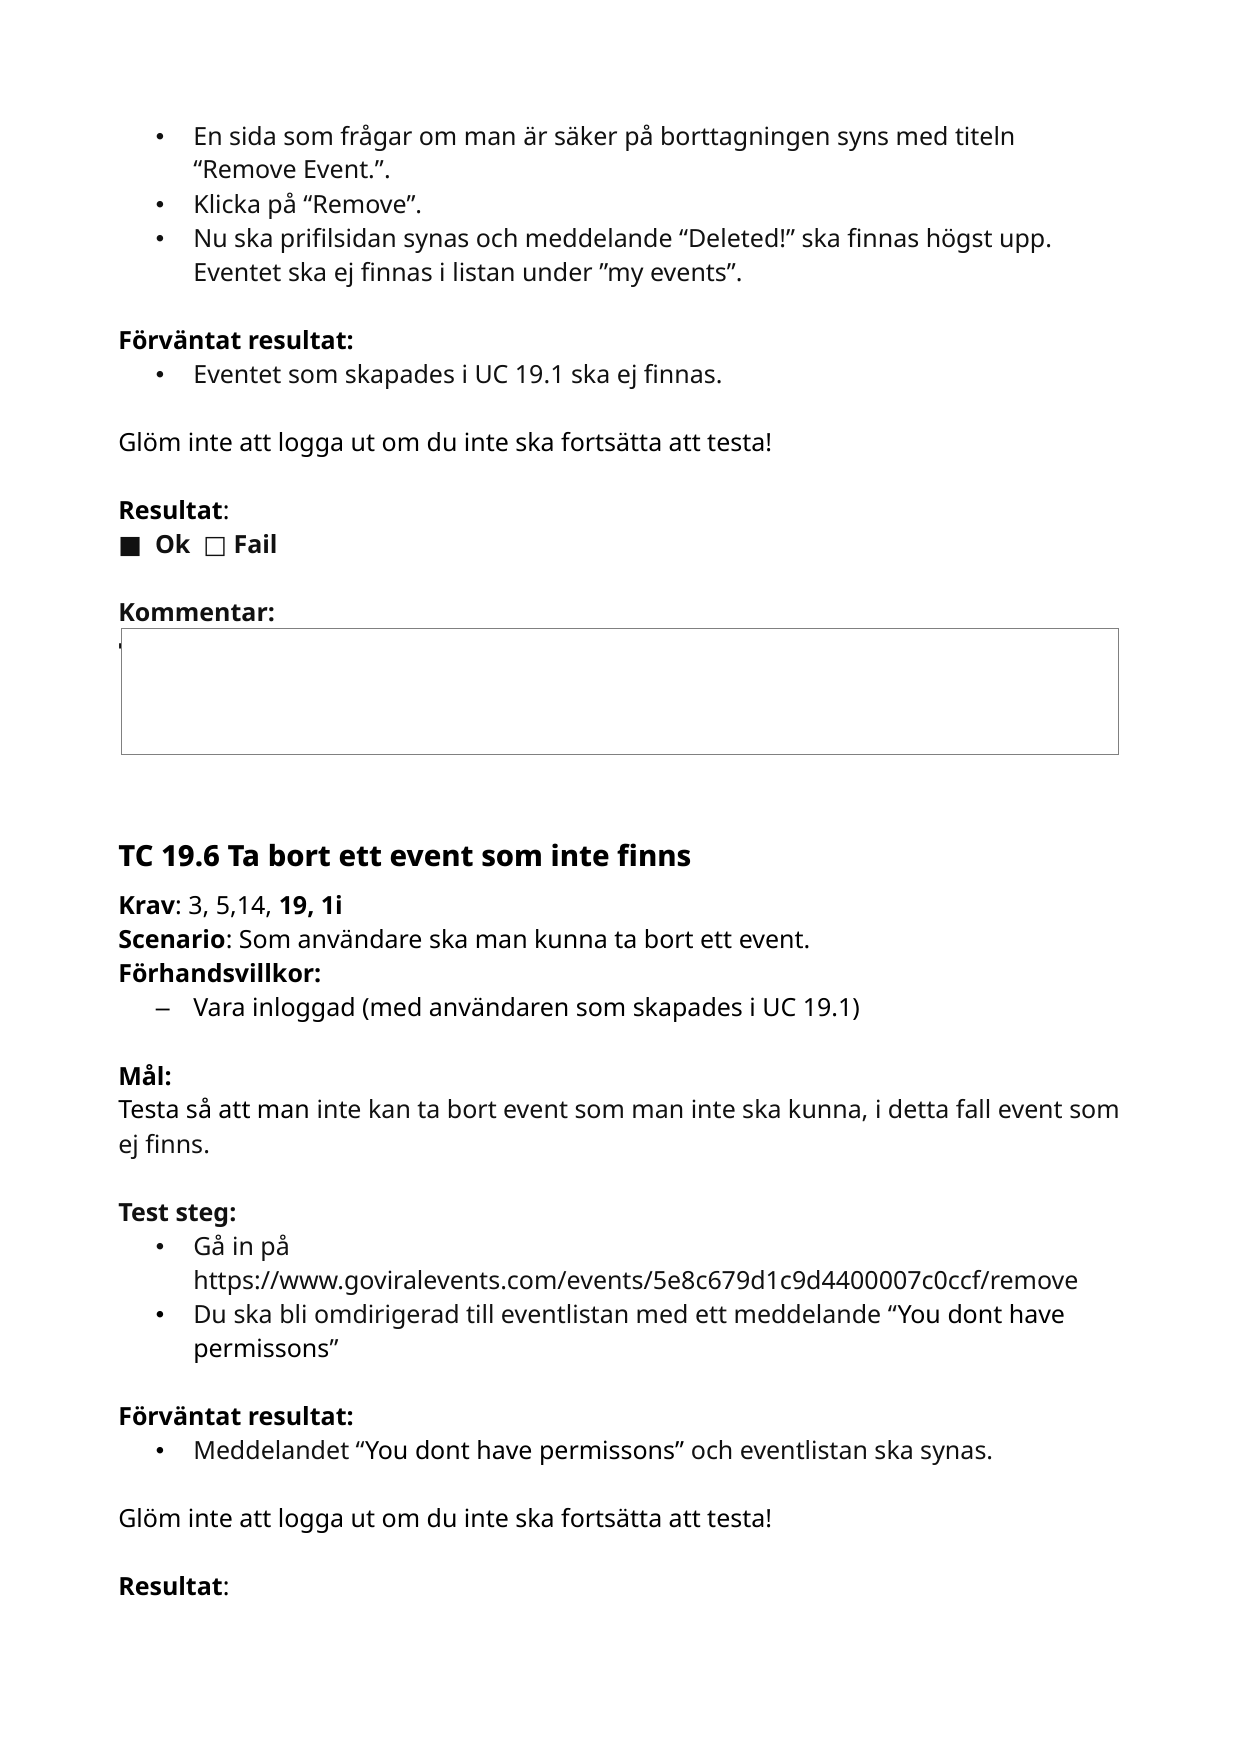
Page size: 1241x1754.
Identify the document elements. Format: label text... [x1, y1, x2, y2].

text Förväntat resultat: [118, 1399, 1122, 1433]
text Glöm inte att logga ut om du inte ska fortsätta att testa! [118, 425, 1122, 459]
list Eventet som skapades i UC 19.1 ska ej finnas. [156, 357, 1122, 391]
text Resultat: [118, 1569, 1122, 1603]
text Testa så att man inte kan ta bort event som man inte ska kunna, i detta fall event som ej finns. [118, 1092, 1122, 1160]
list Gå in på https://www.goviralevents.com/events/5e8c679d1c9d4400007c0ccf/remove [156, 1228, 1122, 1297]
list Meddelandet “You dont have permissons” och eventlistan ska synas. [156, 1433, 1122, 1467]
text Förhandsvillkor: [118, 956, 1122, 990]
list Nu ska prifilsidan synas och meddelande “Deleted!” ska finnas högst upp. Eventet ska ej finnas i listan under ”my events”. [156, 220, 1122, 288]
text Mål: [118, 1058, 1122, 1092]
text Krav: 3, 5,14, 19, 1i [118, 888, 1122, 922]
list Vara inloggad (med användaren som skapades i UC 19.1) [156, 990, 1122, 1024]
list Klicka på “Remove”. [156, 186, 1122, 220]
subtitle TC 19.6 Ta bort ett event som inte finns [118, 836, 1122, 875]
text Glöm inte att logga ut om du inte ska fortsätta att testa! [118, 1501, 1122, 1535]
text Scenario: Som användare ska man kunna ta bort ett event. [118, 922, 1122, 956]
text ■ Ok □ Fail [118, 527, 1122, 561]
text Kommentar: [118, 595, 1122, 629]
text Resultat: [118, 493, 1122, 527]
text Förväntat resultat: [118, 322, 1122, 357]
list Du ska bli omdirigerad till eventlistan med ett meddelande “You dont have permissons” [156, 1297, 1122, 1365]
list En sida som frågar om man är säker på borttagningen syns med titeln “Remove Event.”. [156, 118, 1122, 186]
text Test steg: [118, 1194, 1122, 1228]
